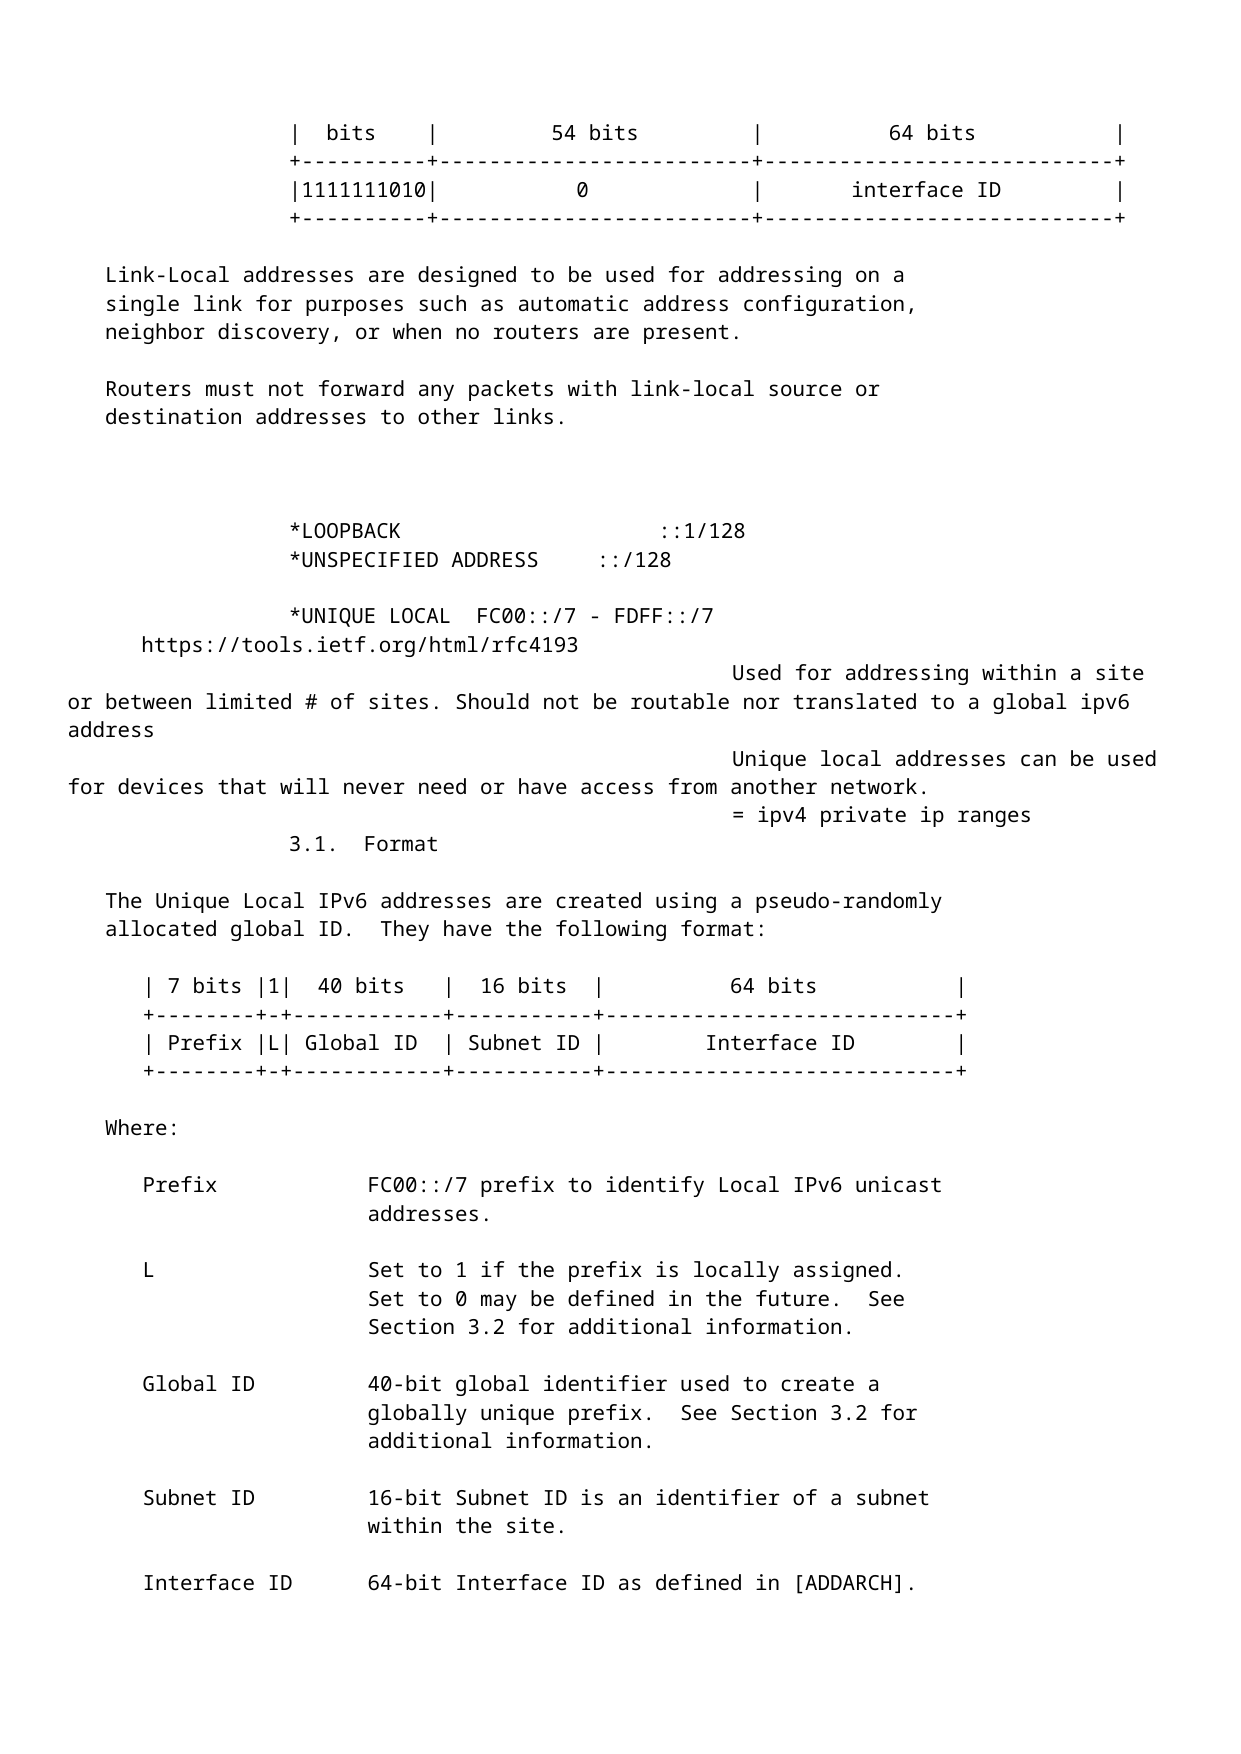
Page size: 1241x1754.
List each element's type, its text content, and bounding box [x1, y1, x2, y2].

text addresses. [67, 1199, 1173, 1227]
text allocated global ID. They have the following format: [67, 914, 1173, 943]
text Used for addressing within a site or between limited # of sites. Should not be routable nor translated to a global ipv6 address [67, 658, 1173, 744]
text Where: [67, 1113, 1173, 1142]
text Prefix FC00::/7 prefix to identify Local IPv6 unicast [67, 1170, 1173, 1199]
text +--------+-+------------+-----------+----------------------------+ [67, 1000, 1173, 1028]
text additional information. [67, 1426, 1173, 1455]
text The Unique Local IPv6 addresses are created using a pseudo-randomly [67, 886, 1173, 914]
text Link-Local addresses are designed to be used for addressing on a [67, 260, 1173, 289]
text single link for purposes such as automatic address configuration, [67, 289, 1173, 317]
text L Set to 1 if the prefix is locally assigned. [67, 1256, 1173, 1284]
text destination addresses to other links. [67, 402, 1173, 431]
text = ipv4 private ip ranges [67, 801, 1173, 829]
text |1111111010| 0 | interface ID | [67, 175, 1173, 203]
text | Prefix |L| Global ID | Subnet ID | Interface ID | [67, 1028, 1173, 1057]
text *LOOPBACK ::1/128 [67, 516, 1173, 545]
text | bits | 54 bits | 64 bits | [67, 118, 1173, 147]
text Interface ID 64-bit Interface ID as defined in [ADDARCH]. [67, 1568, 1173, 1597]
text +--------+-+------------+-----------+----------------------------+ [67, 1057, 1173, 1085]
text Section 3.2 for additional information. [67, 1312, 1173, 1341]
text neighbor discovery, or when no routers are present. [67, 317, 1173, 346]
text within the site. [67, 1512, 1173, 1540]
text Global ID 40-bit global identifier used to create a [67, 1369, 1173, 1398]
text Routers must not forward any packets with link-local source or [67, 374, 1173, 402]
text *UNSPECIFIED ADDRESS ::/128 [67, 545, 1173, 573]
text Unique local addresses can be used for devices that will never need or have access from another network. [67, 744, 1173, 801]
text globally unique prefix. See Section 3.2 for [67, 1398, 1173, 1426]
text 3.1. Format [67, 829, 1173, 857]
text +----------+-------------------------+----------------------------+ [67, 203, 1173, 232]
text *UNIQUE LOCAL FC00::/7 - FDFF::/7 https://tools.ietf.org/html/rfc4193 [67, 602, 1173, 658]
text Subnet ID 16-bit Subnet ID is an identifier of a subnet [67, 1483, 1173, 1512]
text | 7 bits |1| 40 bits | 16 bits | 64 bits | [67, 971, 1173, 1000]
text Set to 0 may be defined in the future. See [67, 1284, 1173, 1312]
text +----------+-------------------------+----------------------------+ [67, 147, 1173, 175]
